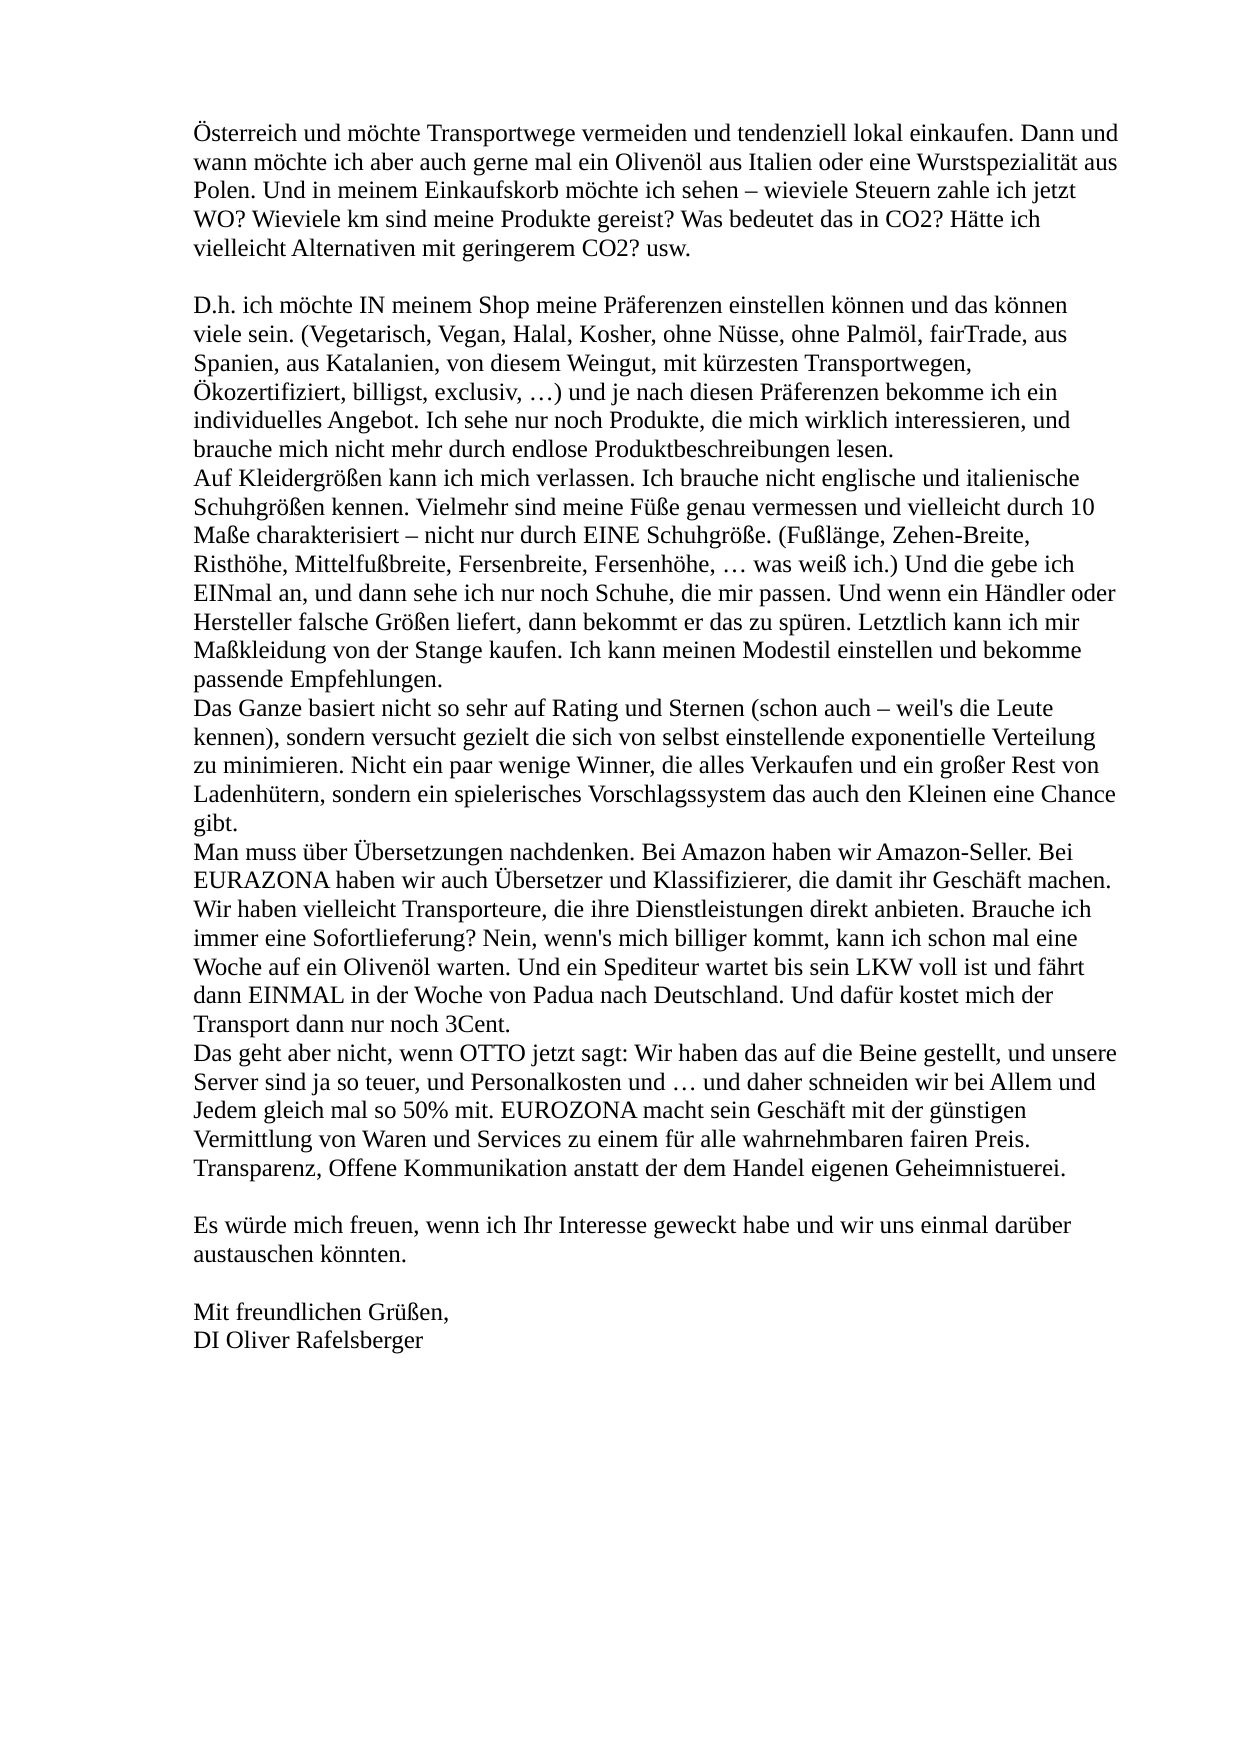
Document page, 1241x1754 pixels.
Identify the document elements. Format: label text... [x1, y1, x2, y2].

list Österreich und möchte Transportwege vermeiden und tendenziell lokal einkaufen. Dann und wann möchte ich aber auch gerne mal ein Olivenöl aus Italien oder eine Wurstspezialität aus Polen. Und in meinem Einkaufskorb möchte ich sehen – wieviele Steuern zahle ich jetzt WO? Wieviele km sind meine Produkte gereist? Was bedeutet das in CO2? Hätte ich vielleicht Alternativen mit geringerem CO2? usw. D.h. ich möchte IN meinem Shop meine Präferenzen einstellen können und das können viele sein. (Vegetarisch, Vegan, Halal, Kosher, ohne Nüsse, ohne Palmöl, fairTrade, aus Spanien, aus Katalanien, von diesem Weingut, mit kürzesten Transportwegen, Ökozertifiziert, billigst, exclusiv, …) und je nach diesen Präferenzen bekomme ich ein individuelles Angebot. Ich sehe nur noch Produkte, die mich wirklich interessieren, und brauche mich nicht mehr durch endlose Produktbeschreibungen lesen. Auf Kleidergrößen kann ich mich verlassen. Ich brauche nicht englische und italienische Schuhgrößen kennen. Vielmehr sind meine Füße genau vermessen und vielleicht durch 10 Maße charakterisiert – nicht nur durch EINE Schuhgröße. (Fußlänge, Zehen-Breite, Risthöhe, Mittelfußbreite, Fersenbreite, Fersenhöhe, … was weiß ich.) Und die gebe ich EINmal an, und dann sehe ich nur noch Schuhe, die mir passen. Und wenn ein Händler oder Hersteller falsche Größen liefert, dann bekommt er das zu spüren. Letztlich kann ich mir Maßkleidung von der Stange kaufen. Ich kann meinen Modestil einstellen und bekomme passende Empfehlungen. Das Ganze basiert nicht so sehr auf Rating und Sternen (schon auch – weil's die Leute kennen), sondern versucht gezielt die sich von selbst einstellende exponentielle Verteilung zu minimieren. Nicht ein paar wenige Winner, die alles Verkaufen und ein großer Rest von Ladenhütern, sondern ein spielerisches Vorschlagssystem das auch den Kleinen eine Chance gibt. Man muss über Übersetzungen nachdenken. Bei Amazon haben wir Amazon-Seller. Bei EURAZONA haben wir auch Übersetzer und Klassifizierer, die damit ihr Geschäft machen. Wir haben vielleicht Transporteure, die ihre Dienstleistungen direkt anbieten. Brauche ich immer eine Sofortlieferung? Nein, wenn's mich billiger kommt, kann ich schon mal eine Woche auf ein Olivenöl warten. Und ein Spediteur wartet bis sein LKW voll ist und fährt dann EINMAL in der Woche von Padua nach Deutschland. Und dafür kostet mich der Transport dann nur noch 3Cent. Das geht aber nicht, wenn OTTO jetzt sagt: Wir haben das auf die Beine gestellt, und unsere Server sind ja so teuer, und Personalkosten und … und daher schneiden wir bei Allem und Jedem gleich mal so 50% mit. EUROZONA macht sein Geschäft mit der günstigen Vermittlung von Waren und Services zu einem für alle wahrnehmbaren fairen Preis. Transparenz, Offene Kommunikation anstatt der dem Handel eigenen Geheimnistuerei. Es würde mich freuen, wenn ich Ihr Interesse geweckt habe und wir uns einmal darüber austauschen könnten. Mit freundlichen Grüßen, DI Oliver Rafelsberger [156, 118, 1122, 1412]
